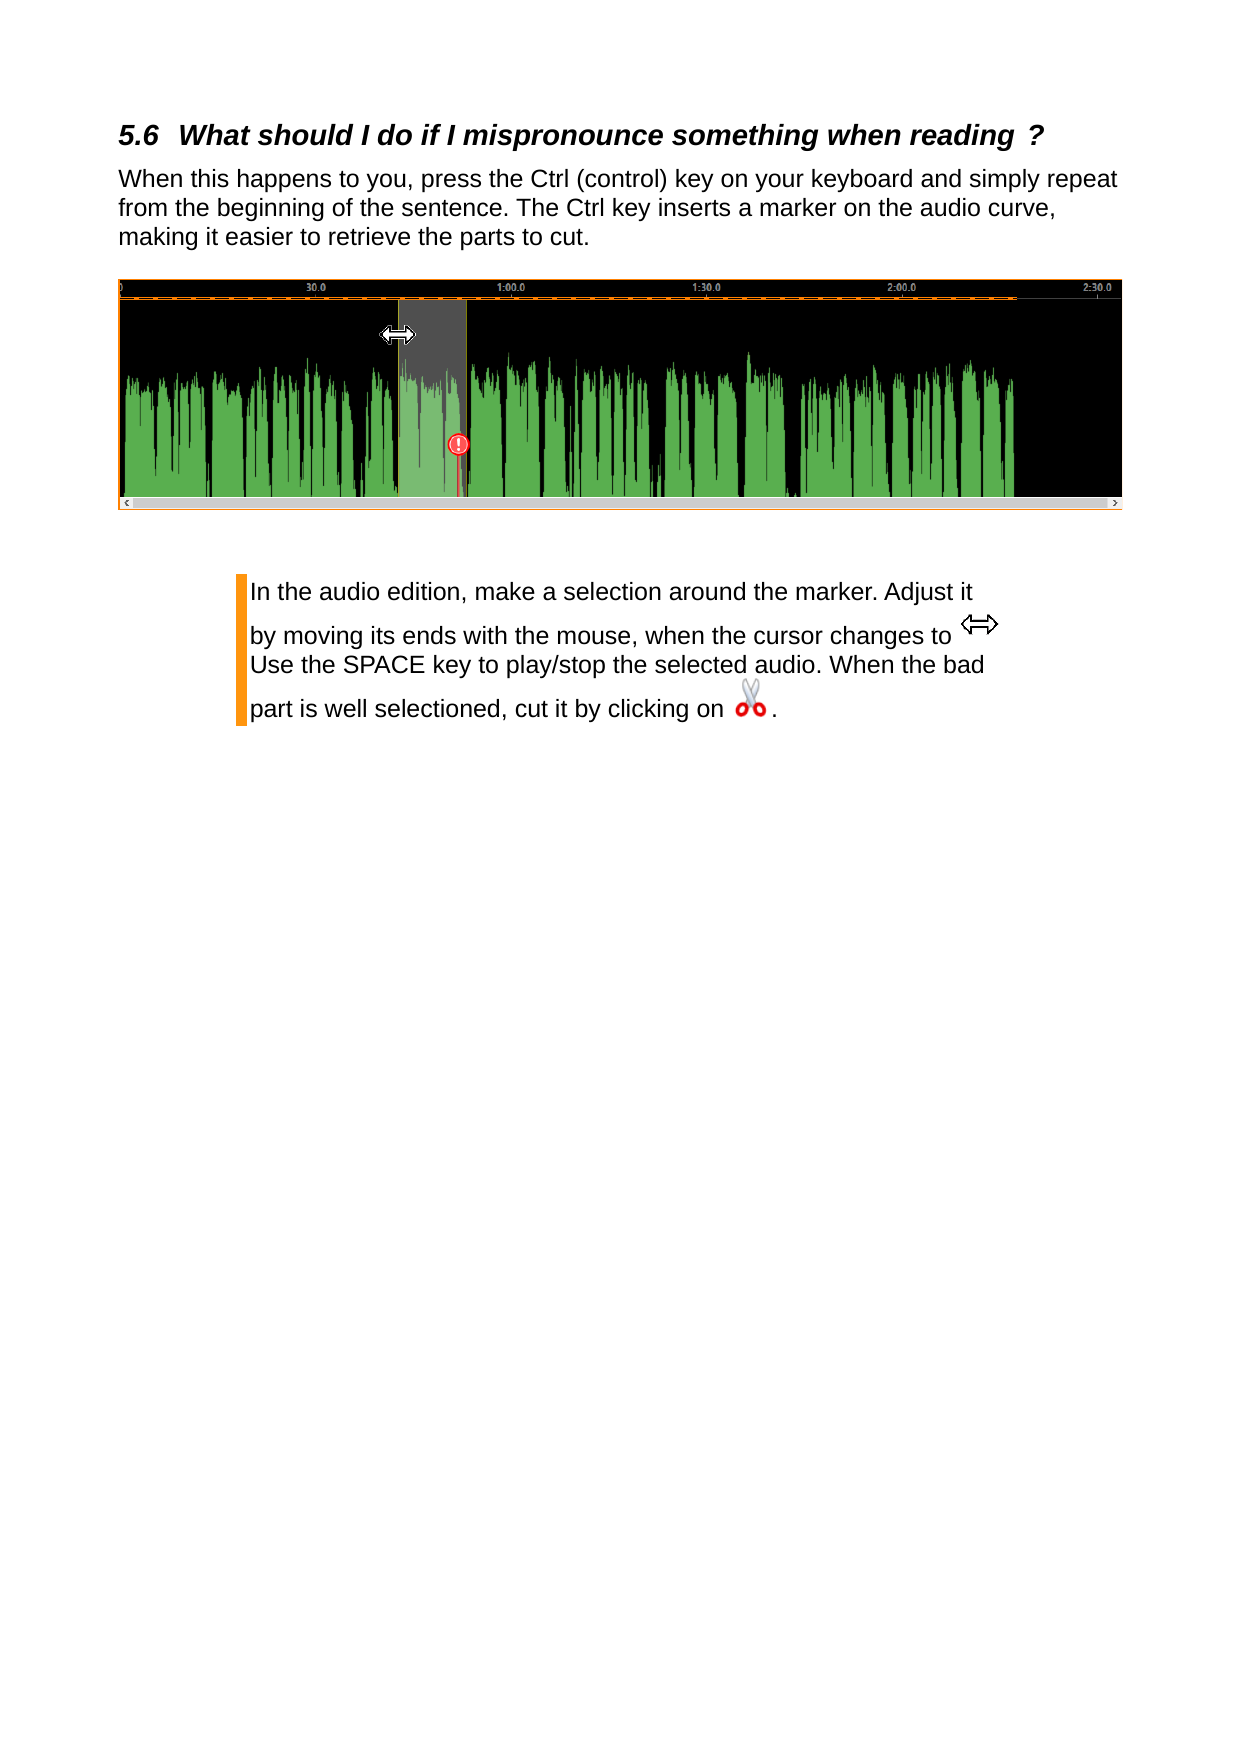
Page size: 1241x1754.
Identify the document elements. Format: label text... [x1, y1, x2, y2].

text When this happens to you, press the Ctrl (control) key on your keyboard and simply repeat from the beginning of the sentence. The Ctrl key inserts a marker on the audio curve, making it easier to retrieve the parts to cut. [118, 164, 1122, 250]
picture [731, 678, 771, 718]
subtitle What should I do if I mispronounce something when reading ? [118, 118, 1122, 152]
picture [118, 279, 1123, 510]
picture [959, 605, 999, 645]
text In the audio edition, make a selection around the marker. Adjust it by moving its ends with the mouse, when the cursor changes to Use the SPACE key to play/stop the selected audio. When the bad part is well selectioned, cut it by clicking on . [247, 574, 1004, 726]
